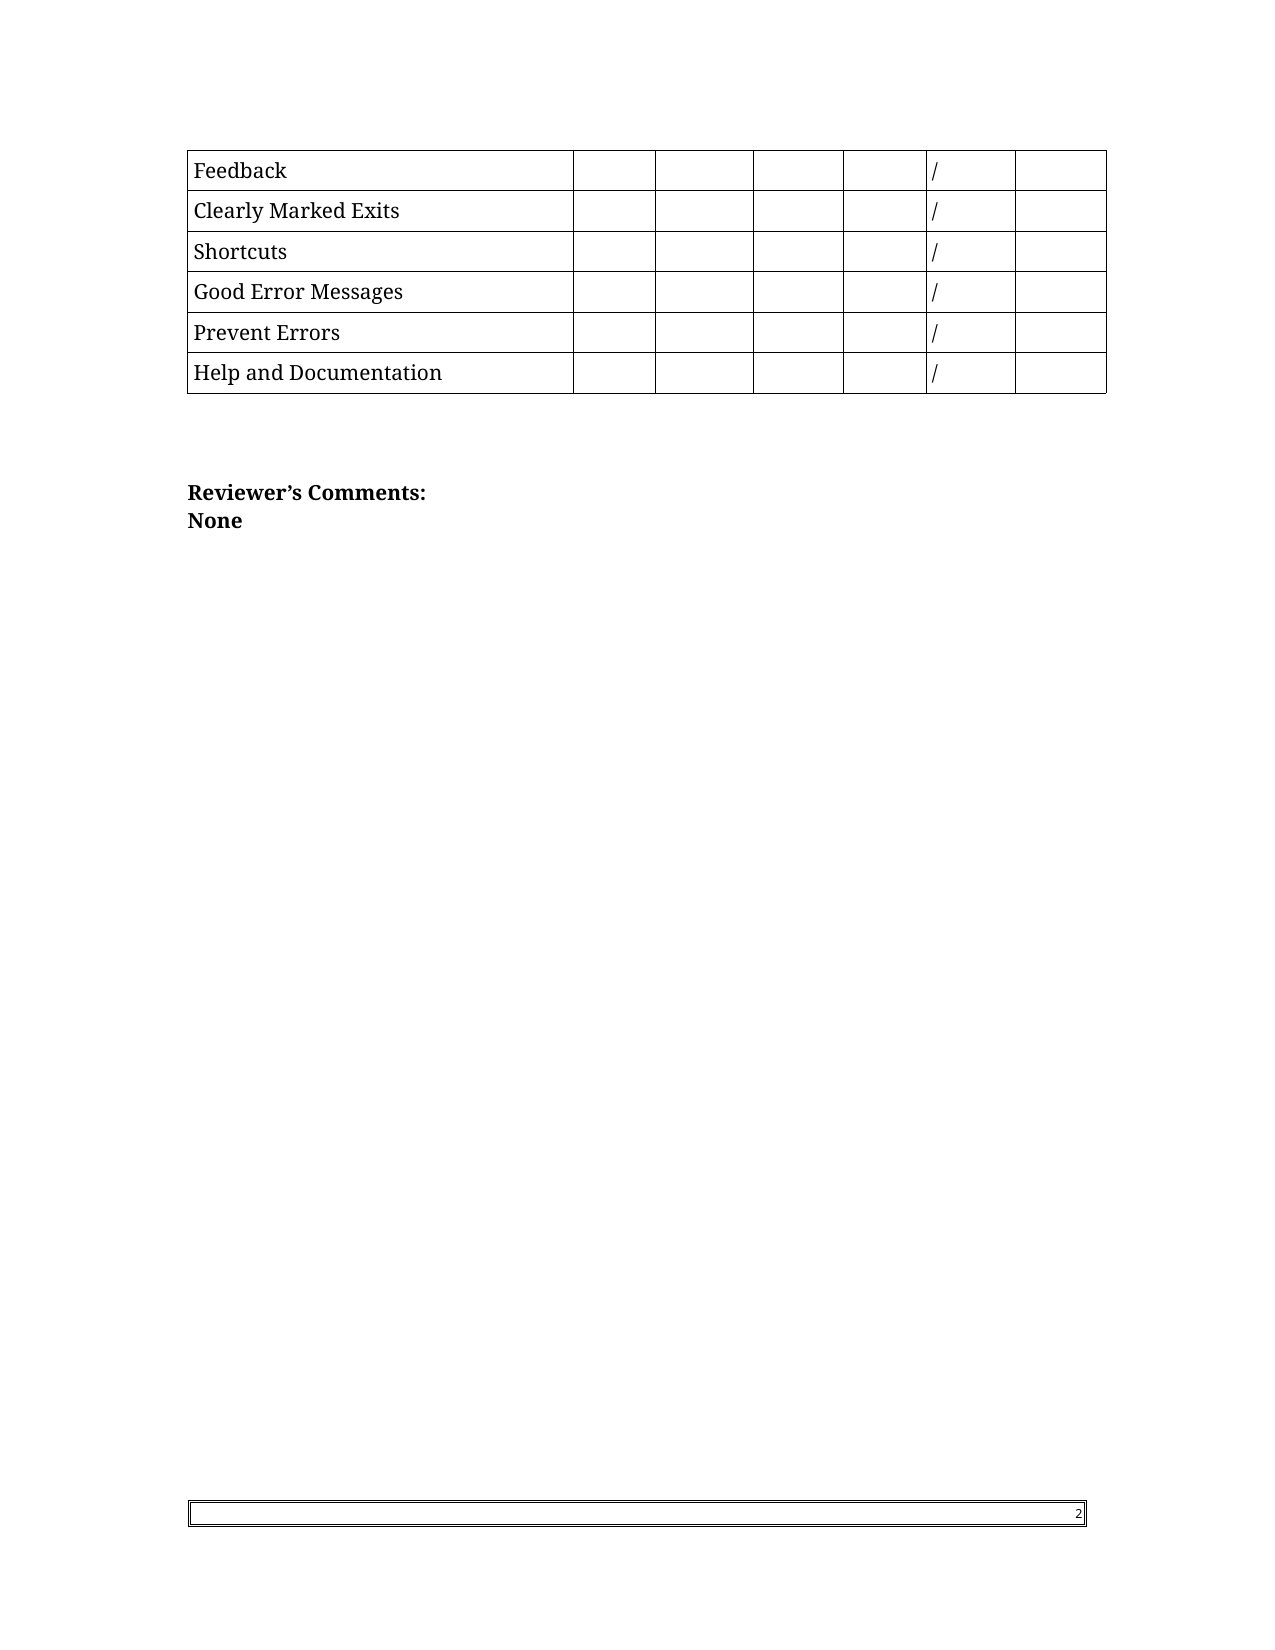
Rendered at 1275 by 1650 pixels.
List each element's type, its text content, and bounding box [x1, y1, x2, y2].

table_cell [844, 191, 926, 231]
table_cell [656, 272, 753, 312]
table_cell [1016, 151, 1106, 190]
table_cell [754, 151, 843, 190]
table_cell [574, 353, 655, 392]
table_cell Good Error Messages [188, 272, 573, 312]
table_cell [1016, 232, 1106, 271]
table_cell Clearly Marked Exits [188, 191, 573, 231]
table_cell [754, 272, 843, 312]
table_cell / [927, 151, 1015, 190]
table_cell [574, 272, 655, 312]
table_cell Help and Documentation [188, 353, 573, 392]
table_cell [754, 191, 843, 231]
table_cell / [927, 272, 1015, 312]
table_cell [1016, 353, 1106, 392]
table_cell / [927, 353, 1015, 392]
table_cell / [927, 232, 1015, 271]
table_cell Shortcuts [188, 232, 573, 271]
table_cell [1016, 191, 1106, 231]
table_cell [574, 313, 655, 352]
table_cell [656, 151, 753, 190]
table_cell / [927, 191, 1015, 231]
table_cell [656, 191, 753, 231]
table_cell Feedback [188, 151, 573, 190]
subtitle Reviewer’s Comments: None [187, 478, 1087, 534]
table_cell [656, 313, 753, 352]
table_cell [844, 353, 926, 392]
table_cell [754, 313, 843, 352]
table_cell [656, 232, 753, 271]
table_cell / [927, 313, 1015, 352]
table_cell [656, 353, 753, 392]
table_cell [844, 272, 926, 312]
table_cell [844, 232, 926, 271]
table_cell [1016, 313, 1106, 352]
table_cell Prevent Errors [188, 313, 573, 352]
table_cell [844, 151, 926, 190]
table_cell [1016, 272, 1106, 312]
table_cell [754, 353, 843, 392]
table_cell [574, 151, 655, 190]
table_cell [844, 313, 926, 352]
table_cell [574, 232, 655, 271]
table_cell [574, 191, 655, 231]
table_cell [754, 232, 843, 271]
